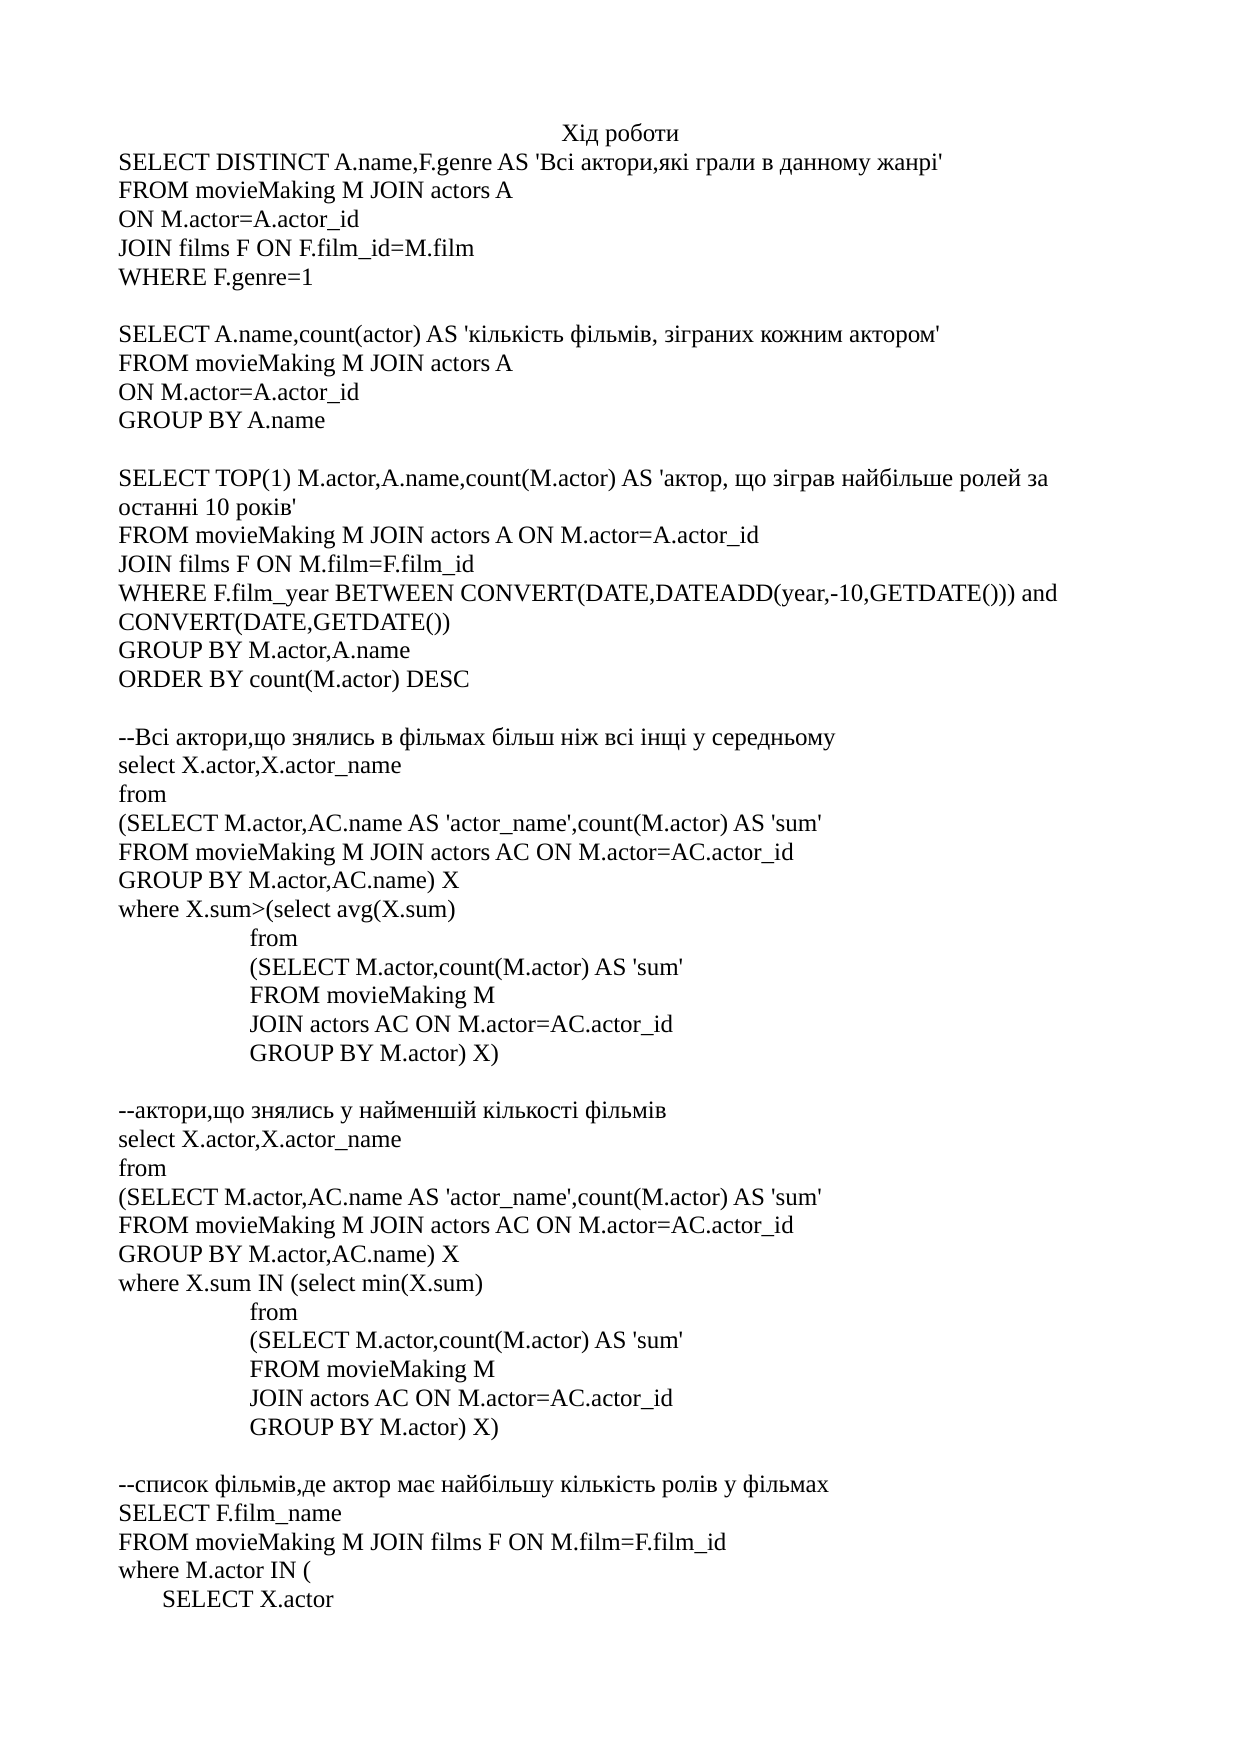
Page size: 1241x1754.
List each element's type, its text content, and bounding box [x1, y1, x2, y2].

text Хід роботи [118, 118, 1122, 147]
text FROM movieMaking M [118, 1354, 1122, 1383]
text (SELECT M.actor,count(M.actor) AS 'sum' [118, 1326, 1122, 1354]
text JOIN actors AC ON M.actor=AC.actor_id [118, 1383, 1122, 1412]
text FROM movieMaking M JOIN actors A [118, 348, 1122, 377]
text WHERE F.genre=1 [118, 262, 1122, 291]
text --список фільмів,де актор має найбільшу кількість ролів у фільмах [118, 1469, 1122, 1498]
text (SELECT M.actor,AC.name AS 'actor_name',count(M.actor) AS 'sum' [118, 808, 1122, 837]
text WHERE F.film_year BETWEEN CONVERT(DATE,DATEADD(year,-10,GETDATE())) and CONVERT(DATE,GETDATE()) [118, 578, 1122, 636]
text from [118, 923, 1122, 952]
text JOIN films F ON F.film_id=M.film [118, 233, 1122, 262]
text GROUP BY M.actor,AC.name) X [118, 866, 1122, 894]
text GROUP BY M.actor) X) [118, 1038, 1122, 1067]
text GROUP BY M.actor,AC.name) X [118, 1239, 1122, 1268]
text from [118, 779, 1122, 808]
text FROM movieMaking M [118, 981, 1122, 1009]
text SELECT F.film_name [118, 1498, 1122, 1527]
text (SELECT M.actor,count(M.actor) AS 'sum' [118, 952, 1122, 981]
text SELECT TOP(1) M.actor,A.name,count(M.actor) AS 'актор, що зіграв найбільше ролей за останні 10 років' [118, 463, 1122, 521]
text FROM movieMaking M JOIN actors AC ON M.actor=AC.actor_id [118, 837, 1122, 866]
text ON M.actor=A.actor_id [118, 204, 1122, 233]
text JOIN actors AC ON M.actor=AC.actor_id [118, 1009, 1122, 1038]
text --актори,що знялись у найменшій кількості фільмів [118, 1096, 1122, 1124]
text GROUP BY A.name [118, 406, 1122, 434]
text ON M.actor=A.actor_id [118, 377, 1122, 406]
text JOIN films F ON M.film=F.film_id [118, 549, 1122, 578]
text select X.actor,X.actor_name [118, 1124, 1122, 1153]
text from [118, 1153, 1122, 1182]
text FROM movieMaking M JOIN actors AC ON M.actor=AC.actor_id [118, 1211, 1122, 1239]
text GROUP BY M.actor,A.name [118, 636, 1122, 664]
text FROM movieMaking M JOIN films F ON M.film=F.film_id [118, 1527, 1122, 1556]
text SELECT DISTINCT A.name,F.genre AS 'Всі актори,які грали в данному жанрі' [118, 147, 1122, 176]
text where X.sum IN (select min(X.sum) [118, 1268, 1122, 1297]
text ORDER BY count(M.actor) DESC [118, 664, 1122, 693]
text FROM movieMaking M JOIN actors A ON M.actor=A.actor_id [118, 521, 1122, 549]
text SELECT X.actor [118, 1584, 1122, 1613]
text FROM movieMaking M JOIN actors A [118, 176, 1122, 204]
text (SELECT M.actor,AC.name AS 'actor_name',count(M.actor) AS 'sum' [118, 1182, 1122, 1211]
text select X.actor,X.actor_name [118, 751, 1122, 779]
text SELECT A.name,count(actor) AS 'кількість фільмів, зіграних кожним актором' [118, 319, 1122, 348]
text where X.sum>(select avg(X.sum) [118, 894, 1122, 923]
text --Всі актори,що знялись в фільмах більш ніж всі інщі у середньому [118, 722, 1122, 751]
text GROUP BY M.actor) X) [118, 1412, 1122, 1441]
text where M.actor IN ( [118, 1556, 1122, 1584]
text from [118, 1297, 1122, 1326]
